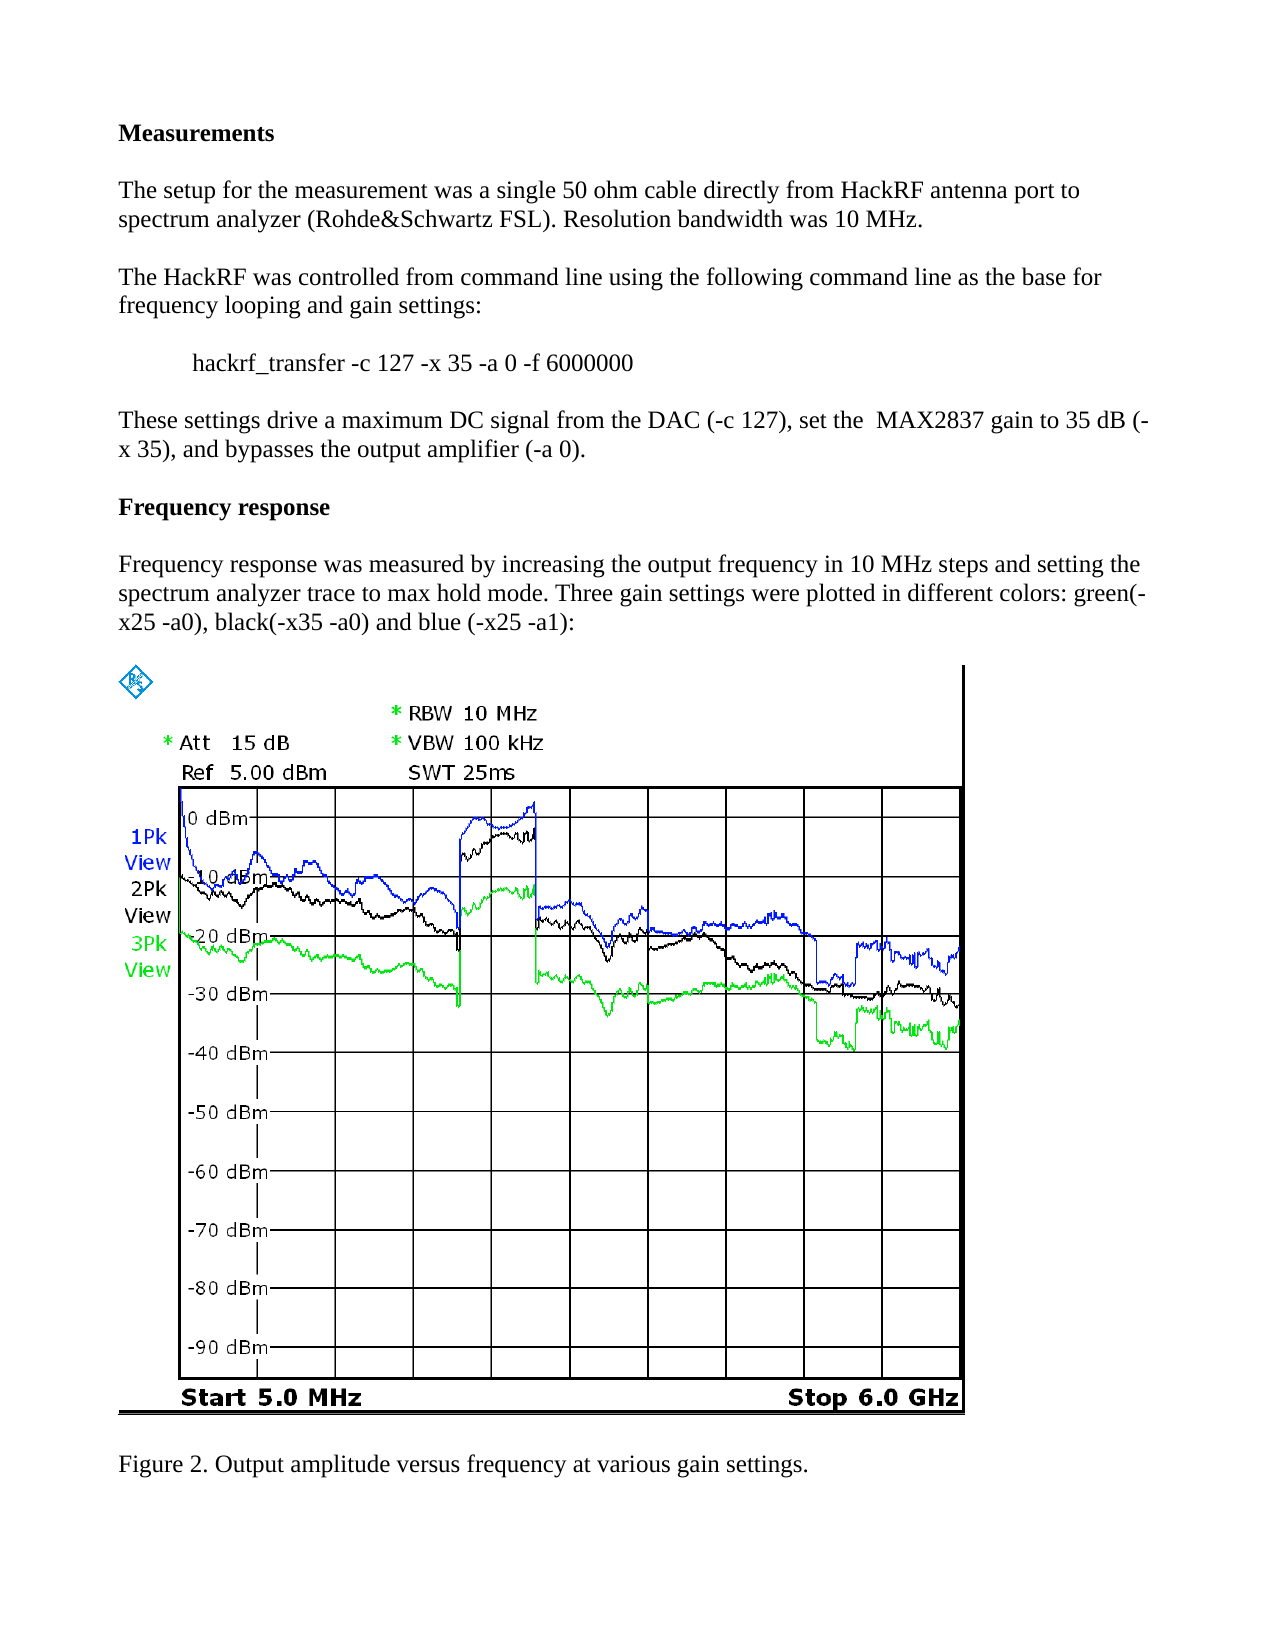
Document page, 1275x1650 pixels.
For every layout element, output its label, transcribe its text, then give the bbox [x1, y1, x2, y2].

text The HackRF was controlled from command line using the following command line as the base for frequency looping and gain settings: [118, 262, 1157, 319]
text Measurements [118, 118, 1157, 147]
text The setup for the measurement was a single 50 ohm cable directly from HackRF antenna port to spectrum analyzer (Rohde&Schwartz FSL). Resolution bandwidth was 10 MHz. [118, 176, 1157, 233]
text These settings drive a maximum DC signal from the DAC (-c 127), set the MAX2837 gain to 35 dB (-x 35), and bypasses the output amplifier (-a 0). [118, 406, 1157, 463]
text hackrf_transfer -c 127 -x 35 -a 0 -f 6000000 [192, 348, 1157, 377]
picture [140, 677, 148, 687]
text Frequency response was measured by increasing the output frequency in 10 MHz steps and setting the spectrum analyzer trace to max hold mode. Three gain settings were plotted in different colors: green(-x25 -a0), black(-x35 -a0) and blue (-x25 -a1): [118, 549, 1157, 636]
picture [118, 664, 965, 1449]
picture [118, 664, 134, 680]
text Frequency response [118, 492, 1157, 521]
text Figure 2. Output amplitude versus frequency at various gain settings. [118, 1449, 1157, 1477]
picture [131, 686, 139, 694]
